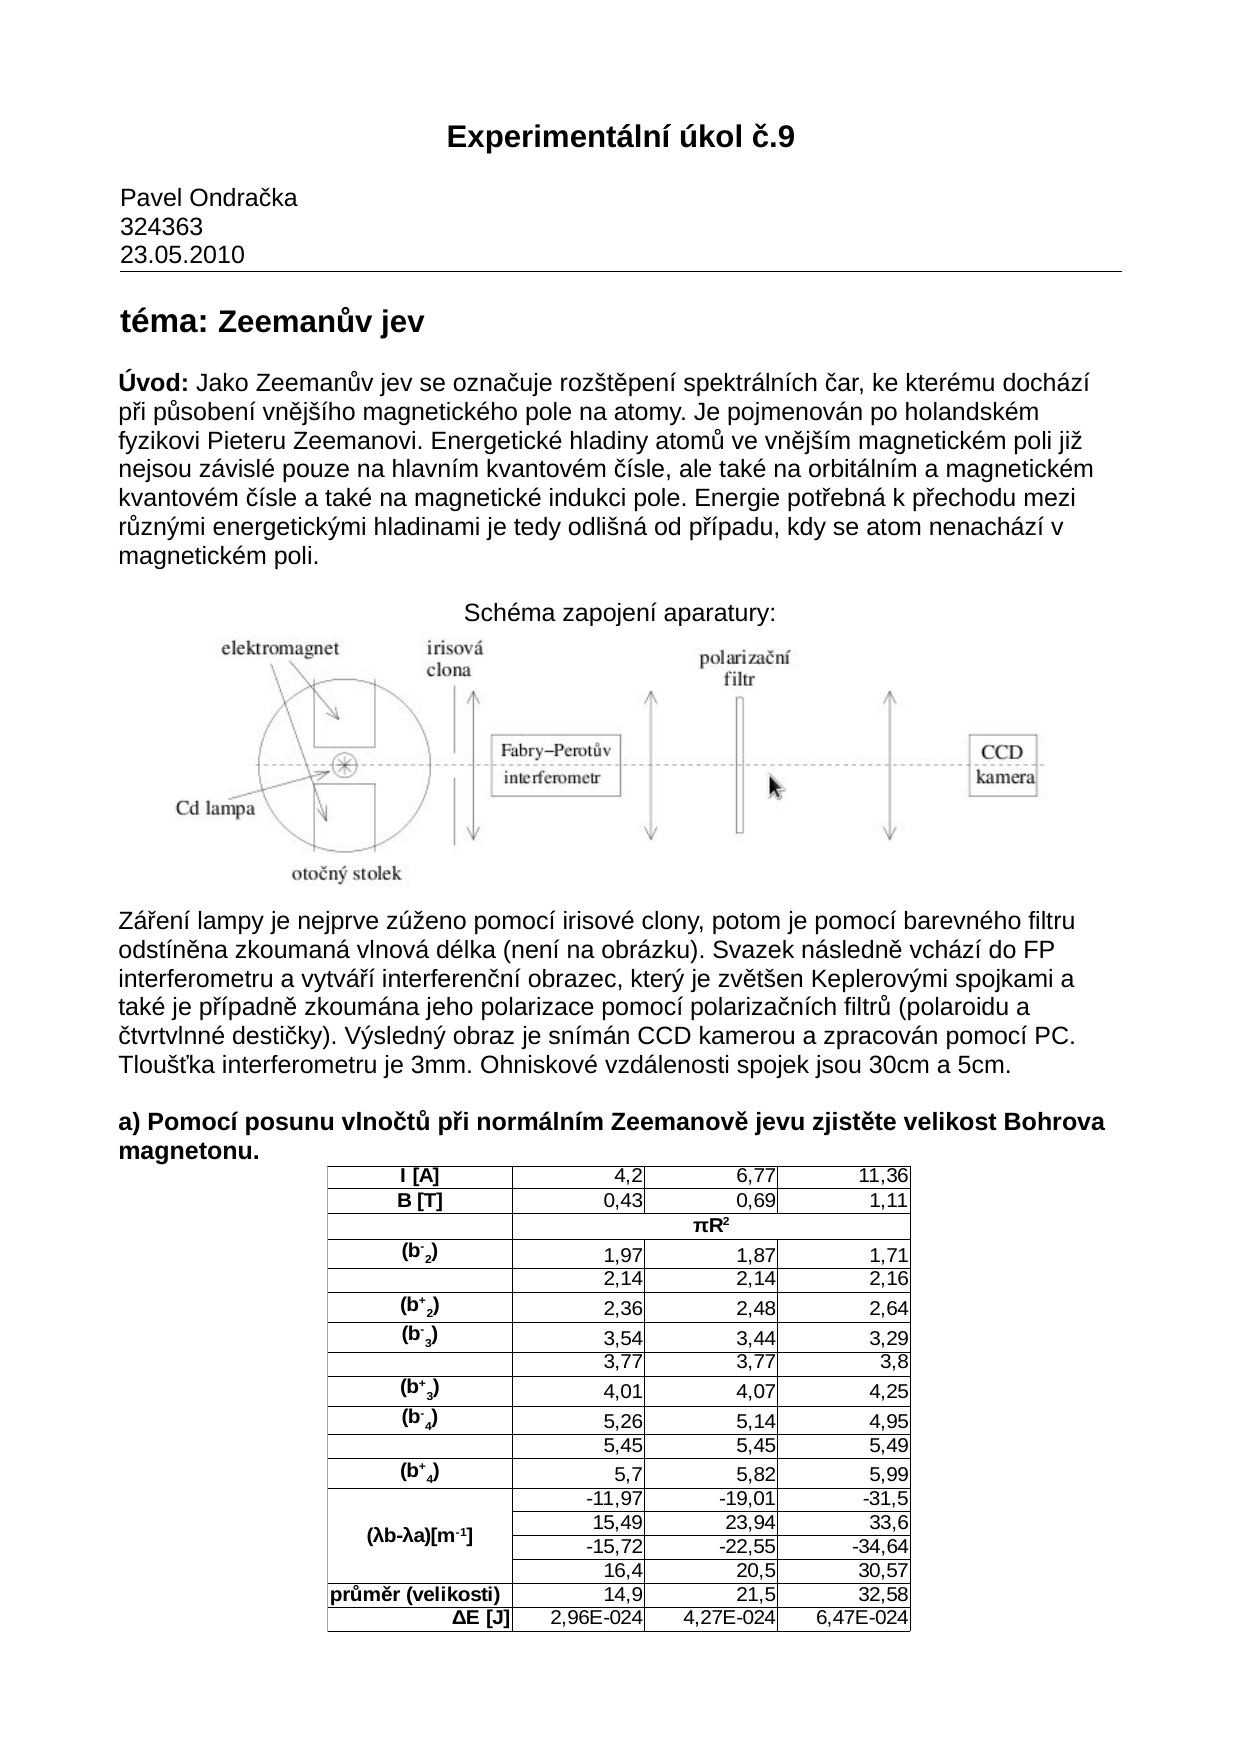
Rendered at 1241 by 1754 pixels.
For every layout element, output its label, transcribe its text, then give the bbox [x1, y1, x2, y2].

text Experimentální úkol č.9 [120, 118, 1122, 154]
text Úvod: Jako Zeemanův jev se označuje rozštěpení spektrálních čar, ke kterému dochází při působení vnějšího magnetického pole na atomy. Je pojmenován po holandském fyzikovi Pieteru Zeemanovi. Energetické hladiny atomů ve vnějším magnetickém poli již nejsou závislé pouze na hlavním kvantovém čísle, ale také na orbitálním a magnetickém kvantovém čísle a také na magnetické indukci pole. Energie potřebná k přechodu mezi různými energetickými hladinami je tedy odlišná od případu, kdy se atom nenachází v magnetickém poli. [118, 368, 1122, 569]
text 23.05.2010 [120, 240, 1122, 271]
text a) Pomocí posunu vlnočtů při normálním Zeemanově jevu zjistěte velikost Bohrova magnetonu. [118, 1107, 1122, 1165]
text Záření lampy je nejprve zúženo pomocí irisové clony, potom je pomocí barevného filtru odstíněna zkoumaná vlnová délka (není na obrázku). Svazek následně vchází do FP interferometru a vytváří interferenční obrazec, který je zvětšen Keplerovými spojkami a také je případně zkoumána jeho polarizace pomocí polarizačních filtrů (polaroidu a čtvrtvlnné destičky). Výsledný obraz je snímán CCD kamerou a zpracován pomocí PC. Tloušťka interferometru je 3mm. Ohniskové vzdálenosti spojek jsou 30cm a 5cm. [118, 907, 1122, 1079]
text téma: Zeemanův jev [120, 301, 1122, 339]
text Schéma zapojení aparatury: [118, 598, 1122, 626]
text 324363 [120, 212, 1122, 240]
text Pavel Ondračka [120, 183, 1122, 212]
picture [118, 626, 1122, 907]
